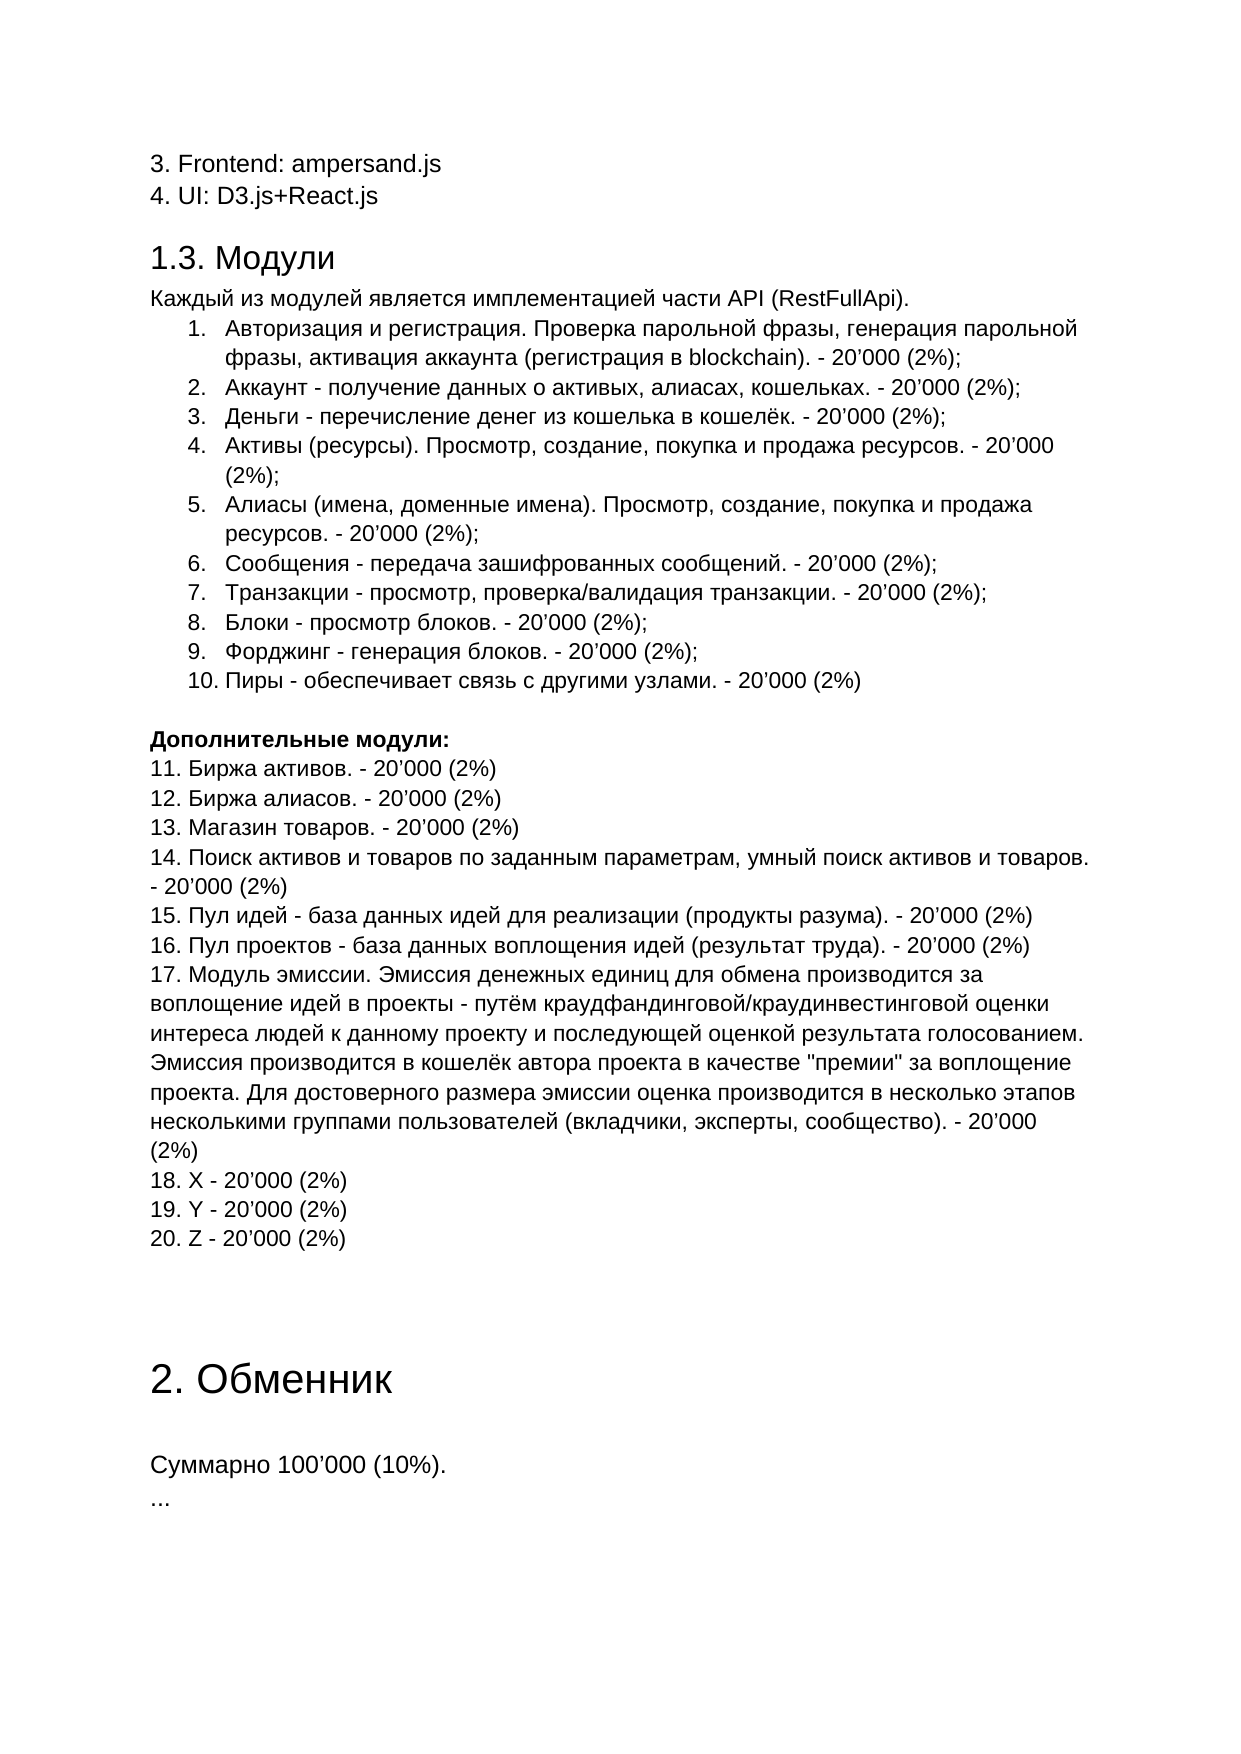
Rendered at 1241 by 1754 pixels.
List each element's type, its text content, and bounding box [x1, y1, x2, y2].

list Активы (ресурсы). Просмотр, создание, покупка и продажа ресурсов. - 20’000 (2%); [187, 433, 1091, 488]
text Суммарно 100’000 (10%). [150, 1451, 1091, 1479]
text 18. X - 20’000 (2%) [150, 1167, 1091, 1193]
subtitle 1.3. Модули [150, 239, 1091, 276]
text 20. Z - 20’000 (2%) [150, 1226, 1091, 1252]
text 15. Пул идей - база данных идей для реализации (продукты разума). - 20’000 (2%) [150, 903, 1091, 929]
text 11. Биржа активов. - 20’000 (2%) [150, 756, 1091, 782]
subtitle 2. Обменник [150, 1356, 1091, 1402]
text 16. Пул проектов - база данных воплощения идей (результат труда). - 20’000 (2%) [150, 932, 1091, 958]
list Пиры - обеспечивает связь с другими узлами. - 20’000 (2%) [187, 668, 1091, 694]
text 19. Y - 20’000 (2%) [150, 1197, 1091, 1222]
text 12. Биржа алиасов. - 20’000 (2%) [150, 786, 1091, 811]
text Каждый из модулей является имплементацией части API (RestFullApi). [150, 286, 1091, 312]
text ... [150, 1483, 1091, 1511]
text 4. UI: D3.js+React.js [150, 182, 1091, 210]
text 3. Frontend: ampersand.js [150, 150, 1091, 178]
list Алиасы (имена, доменные имена). Просмотр, создание, покупка и продажа ресурсов. - 20’000 (2%); [187, 492, 1091, 547]
list Транзакции - просмотр, проверка/валидация транзакции. - 20’000 (2%); [187, 580, 1091, 606]
text Дополнительные модули: [150, 727, 1091, 752]
list Форджинг - генерация блоков. - 20’000 (2%); [187, 639, 1091, 664]
list Сообщения - передача зашифрованных сообщений. - 20’000 (2%); [187, 551, 1091, 576]
list Блоки - просмотр блоков. - 20’000 (2%); [187, 609, 1091, 635]
list Авторизация и регистрация. Проверка парольной фразы, генерация парольной фразы, активация аккаунта (регистрация в blockchain). - 20’000 (2%); [187, 316, 1091, 371]
text 14. Поиск активов и товаров по заданным параметрам, умный поиск активов и товаров. - 20’000 (2%) [150, 844, 1091, 899]
list Аккаунт - получение данных о активых, алиасах, кошельках. - 20’000 (2%); [187, 374, 1091, 400]
list Деньги - перечисление денег из кошелька в кошелёк. - 20’000 (2%); [187, 404, 1091, 429]
text 17. Модуль эмиссии. Эмиссия денежных единиц для обмена производится за воплощение идей в проекты - путём краудфандинговой/краудинвестинговой оценки интереса людей к данному проекту и последующей оценкой результата голосованием. Эмиссия производится в кошелёк автора проекта в качестве "премии" за воплощение проекта. Для достоверного размера эмиссии оценка производится в несколько этапов несколькими группами пользователей (вкладчики, эксперты, сообщество). - 20’000 (2%) [150, 962, 1091, 1164]
text 13. Магазин товаров. - 20’000 (2%) [150, 815, 1091, 841]
